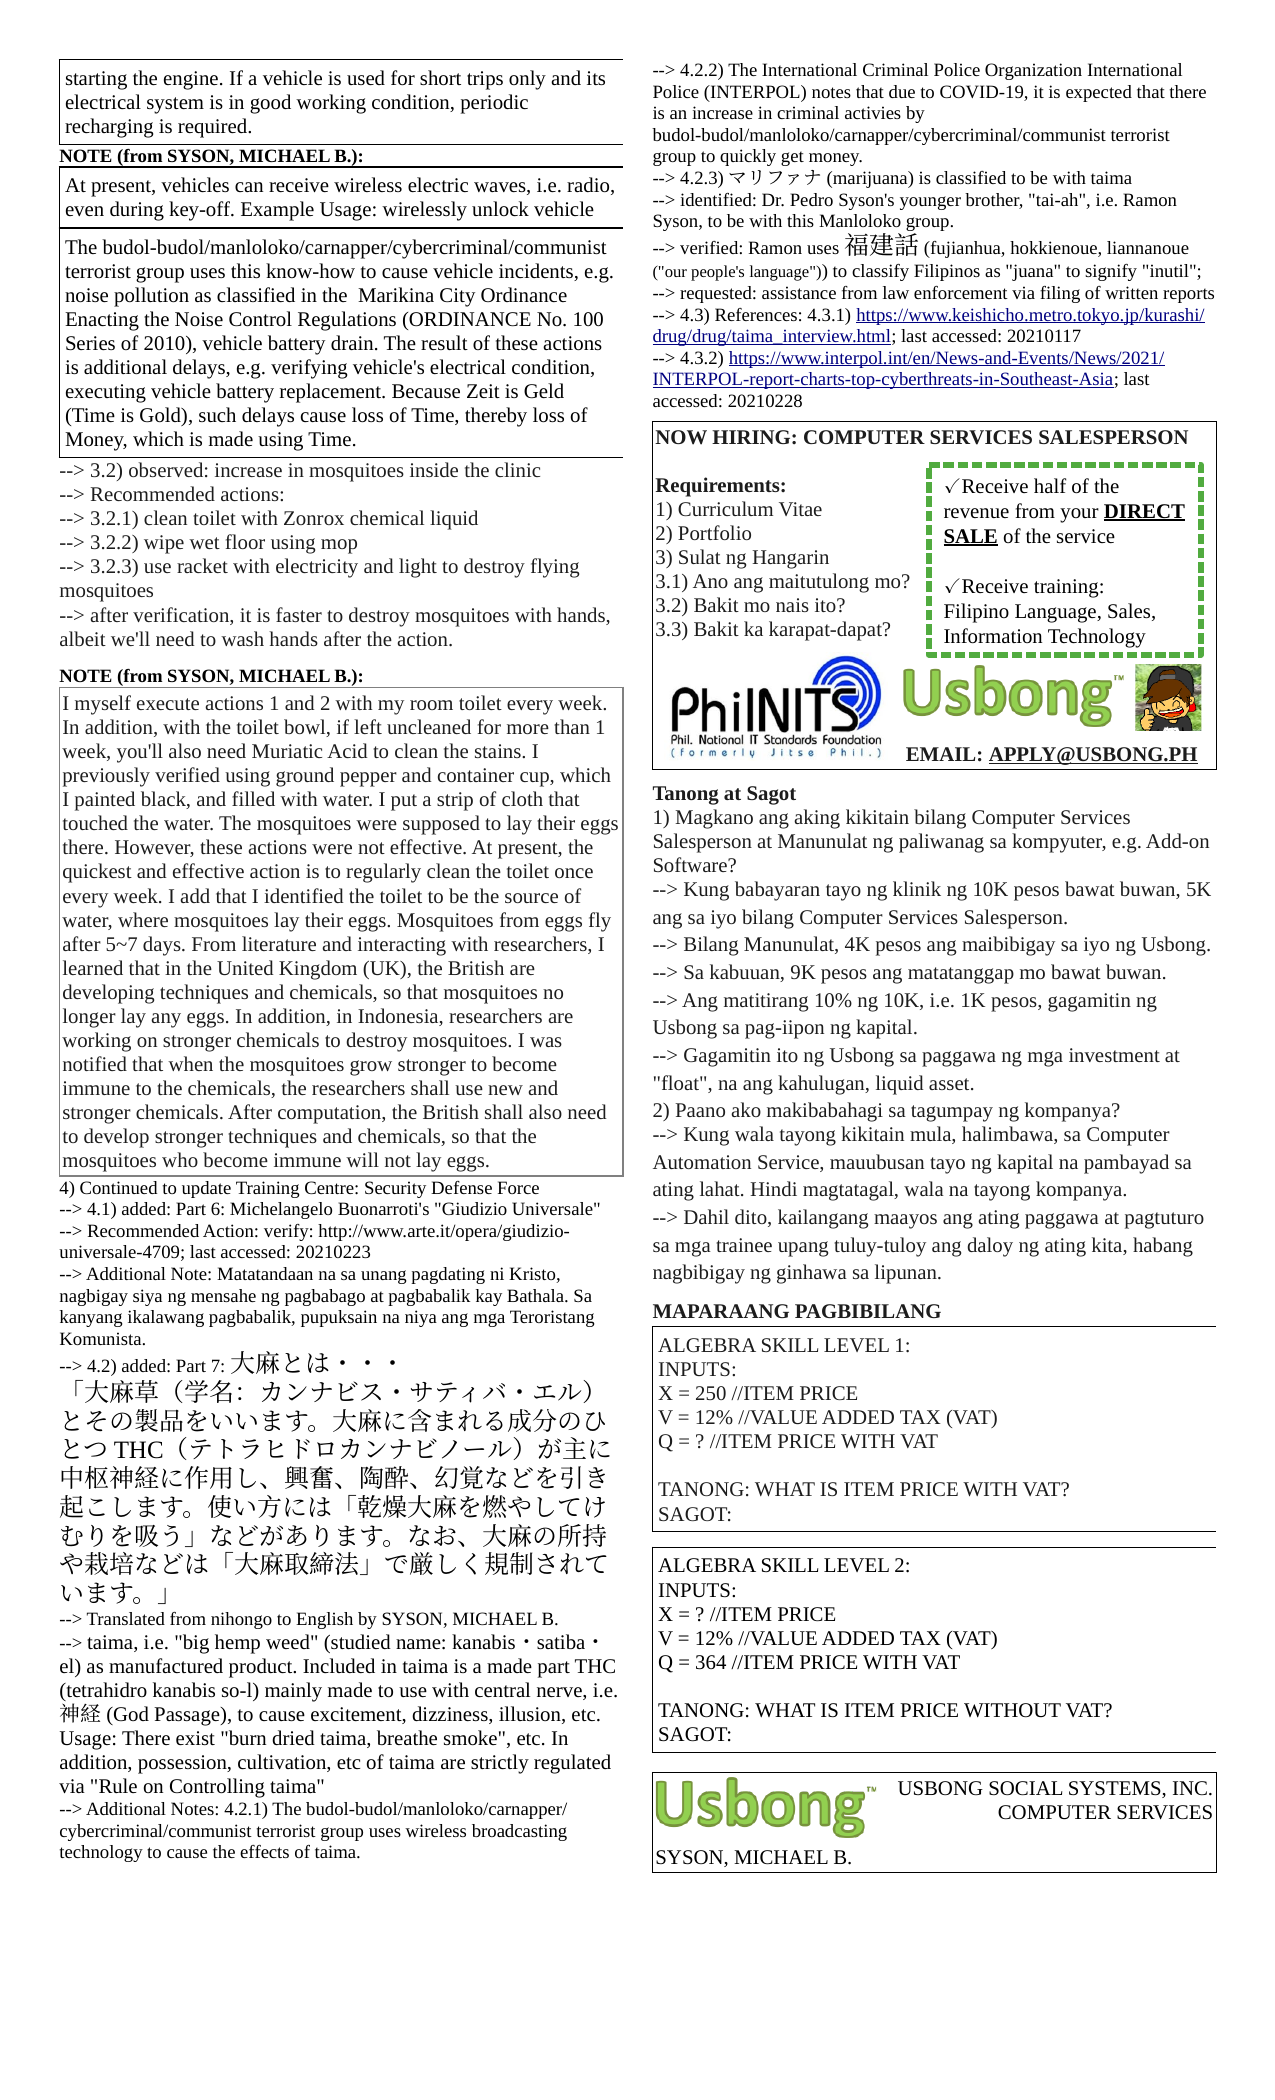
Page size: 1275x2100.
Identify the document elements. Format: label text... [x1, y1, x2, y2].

picture [1135, 664, 1202, 731]
table_header NOW HIRING: COMPUTER SERVICES SALESPERSON Requirements: 1) Curriculum Vitae 2) Portfolio 3) Sulat ng Hangarin 3.1) Ano ang maitutulong mo? 3.2) Bakit mo nais ito? 3.3) Bakit ka karapat-dapat? EMAIL: APPLY@USBONG.PH [653, 422, 1216, 769]
text --> Translated from nihongo to English by SYSON, MICHAEL B. [59, 1608, 623, 1629]
text --> verified: Ramon uses 福建話 (fujianhua, hokkienoue, liannanoue ("our people's language")) to classify Filipinos as "juana" to signify "inutil"; [652, 232, 1216, 282]
text --> requested: assistance from law enforcement via filing of written reports [652, 282, 1216, 303]
text --> 4.3) References: 4.3.1) https://www.keishicho.metro.tokyo.jp/kurashi/ [652, 303, 1216, 325]
subtitle Tanong at Sagot [652, 781, 1216, 805]
text --> after verification, it is faster to destroy mosquitoes with hands, albeit we'll need to wash hands after the action. [59, 602, 623, 651]
picture [655, 1777, 877, 1838]
text --> 3.2.1) clean toilet with Zonrox chemical liquid [59, 506, 623, 530]
text --> Kung babayaran tayo ng klinik ng 10K pesos bawat buwan, 5K ang sa iyo bilang Computer Services Salesperson. --> Bilang Manunulat, 4K pesos ang maibibigay sa iyo ng Usbong. --> Sa kabuuan, 9K pesos ang matatanggap mo bawat buwan. --> Ang matitirang 10% ng 10K, i.e. 1K pesos, gagamitin ng Usbong sa pag-iipon ng kapital. --> Gagamitin ito ng Usbong sa paggawa ng mga investment at "float", na ang kahulugan, liquid asset. [652, 877, 1216, 1094]
text --> Recommended actions: [59, 482, 623, 506]
text 「大麻草（学名：カンナビス・サティバ・エル）とその製品をいいます。大麻に含まれる成分のひとつTHC（テトラヒドロカンナビノール）が主に中枢神経に作用し、興奮、陶酔、幻覚などを引き起こします。使い方には「乾燥大麻を燃やしてけむりを吸う」などがあります。なお、大麻の所持や栽培などは「大麻取締法」で厳しく規制されています。」 [59, 1378, 623, 1608]
subtitle 1) Magkano ang aking kikitain bilang Computer Services Salesperson at Manunulat ng paliwanag sa kompyuter, e.g. Add-on Software? [652, 805, 1216, 877]
text --> 3.2) observed: increase in mosquitoes inside the clinic [59, 458, 623, 482]
text 4) Continued to update Training Centre: Security Defense Force [59, 1177, 623, 1198]
text --> taima, i.e. "big hemp weed" (studied name: kanabis・satiba・el) as manufactured product. Included in taima is a made part THC (tetrahidro kanabis so-l) mainly made to use with central nerve, i.e. 神経 (God Passage), to cause excitement, dizziness, illusion, etc. Usage: There exist "burn dried taima, breathe smoke", etc. In addition, possession, cultivation, etc of taima are strictly regulated via "Rule on Controlling taima" [59, 1629, 623, 1798]
table_header ALGEBRA SKILL LEVEL 1: INPUTS: X = 250 //ITEM PRICE V = 12% //VALUE ADDED TAX (VAT) Q = ? //ITEM PRICE WITH VAT TANONG: WHAT IS ITEM PRICE WITH VAT? SAGOT: [653, 1327, 1216, 1531]
table_cell starting the engine. If a vehicle is used for short trips only and its electrical system is in good working condition, periodic recharging is required. [60, 60, 623, 144]
text --> identified: Dr. Pedro Syson's younger brother, "tai-ah", i.e. Ramon Syson, to be with this Manloloko group. [652, 188, 1216, 232]
text NOTE (from SYSON, MICHAEL B.): [59, 145, 623, 166]
table_header ALGEBRA SKILL LEVEL 2: INPUTS: X = ? //ITEM PRICE V = 12% //VALUE ADDED TAX (VAT) Q = 364 //ITEM PRICE WITH VAT TANONG: WHAT IS ITEM PRICE WITHOUT VAT? SAGOT: [653, 1548, 1216, 1752]
text --> 4.3.2) https://www.interpol.int/en/News-and-Events/News/2021/ [652, 347, 1216, 368]
text --> 4.2.3) マリファナ (marijuana) is classified to be with taima [652, 167, 1216, 188]
table_header USBONG SOCIAL SYSTEMS, INC. COMPUTER SERVICES SYSON, MICHAEL B. [653, 1773, 1216, 1872]
text --> Additional Notes: 4.2.1) The budol-budol/manloloko/carnapper/ [59, 1798, 623, 1819]
text --> 3.2.3) use racket with electricity and light to destroy flying mosquitoes [59, 554, 623, 602]
picture [903, 665, 1124, 727]
text --> Additional Note: Matatandaan na sa unang pagdating ni Kristo, nagbigay siya ng mensahe ng pagbabago at pagbabalik kay Bathala. Sa kanyang ikalawang pagbabalik, pupuksain na niya ang mga Teroristang Komunista. [59, 1263, 623, 1349]
text --> 4.1) added: Part 6: Michelangelo Buonarroti's "Giudizio Universale" [59, 1198, 623, 1220]
text --> Kung wala tayong kikitain mula, halimbawa, sa Computer Automation Service, mauubusan tayo ng kapital na pambayad sa ating lahat. Hindi magtatagal, wala na tayong kompanya. --> Dahil dito, kailangang maayos ang ating paggawa at pagtuturo sa mga trainee upang tuluy-tuloy ang daloy ng ating kita, habang nagbibigay ng ginhawa sa lipunan. [652, 1122, 1216, 1284]
text --> 4.2) added: Part 7: 大麻とは・・・ [59, 1349, 623, 1378]
text NOTE (from SYSON, MICHAEL B.): [59, 665, 623, 687]
text MAPARAANG PAGBIBILANG [652, 1299, 1216, 1323]
table_header At present, vehicles can receive wireless electric waves, i.e. radio, even during key-off. Example Usage: wirelessly unlock vehicle [60, 168, 623, 227]
table_header The budol-budol/manloloko/carnapper/cybercriminal/communist terrorist group uses this know-how to cause vehicle incidents, e.g. noise pollution as classified in the Marikina City Ordinance Enacting the Noise Control Regulations (ORDINANCE No. 100 Series of 2010), vehicle battery drain. The result of these actions is additional delays, e.g. verifying vehicle's electrical condition, executing vehicle battery replacement. Because Zeit is Geld (Time is Gold), such delays cause loss of Time, thereby loss of Money, which is made using Time. [60, 229, 623, 457]
text cybercriminal/communist terrorist group uses wireless broadcasting technology to cause the effects of taima. [59, 1819, 623, 1863]
text drug/drug/taima_interview.html; last accessed: 20210117 [652, 325, 1216, 347]
picture [664, 652, 888, 761]
text --> 4.2.2) The International Criminal Police Organization International Police (INTERPOL) notes that due to COVID-19, it is expected that there is an increase in criminal activies by budol-budol/manloloko/carnapper/cybercriminal/communist terrorist group to quickly get money. [652, 59, 1216, 167]
text --> 3.2.2) wipe wet floor using mop [59, 530, 623, 554]
text INTERPOL-report-charts-top-cyberthreats-in-Southeast-Asia; last accessed: 20210228 [652, 368, 1216, 411]
text --> Recommended Action: verify: http://www.arte.it/opera/giudizio-universale-4709; last accessed: 20210223 [59, 1220, 623, 1263]
subtitle 2) Paano ako makibabahagi sa tagumpay ng kompanya? [652, 1098, 1216, 1122]
table_header I myself execute actions 1 and 2 with my room toilet every week. In addition, with the toilet bowl, if left uncleaned for more than 1 week, you'll also need Muriatic Acid to clean the stains. I previously verified using ground pepper and container cup, which I painted black, and filled with water. I put a strip of cloth that touched the water. The mosquitoes were supposed to lay their eggs there. However, these actions were not effective. At present, the quickest and effective action is to regularly clean the toilet once every week. I add that I identified the toilet to be the source of water, where mosquitoes lay their eggs. Mosquitoes from eggs fly after 5~7 days. From literature and interacting with researchers, I learned that in the United Kingdom (UK), the British are developing techniques and chemicals, so that mosquitoes no longer lay any eggs. In addition, in Indonesia, researchers are working on stronger chemicals to destroy mosquitoes. I was notified that when the mosquitoes grow stronger to become immune to the chemicals, the researchers shall use new and stronger chemicals. After computation, the British shall also need to develop stronger techniques and chemicals, so that the mosquitoes who become immune will not lay eggs. [60, 688, 622, 1175]
